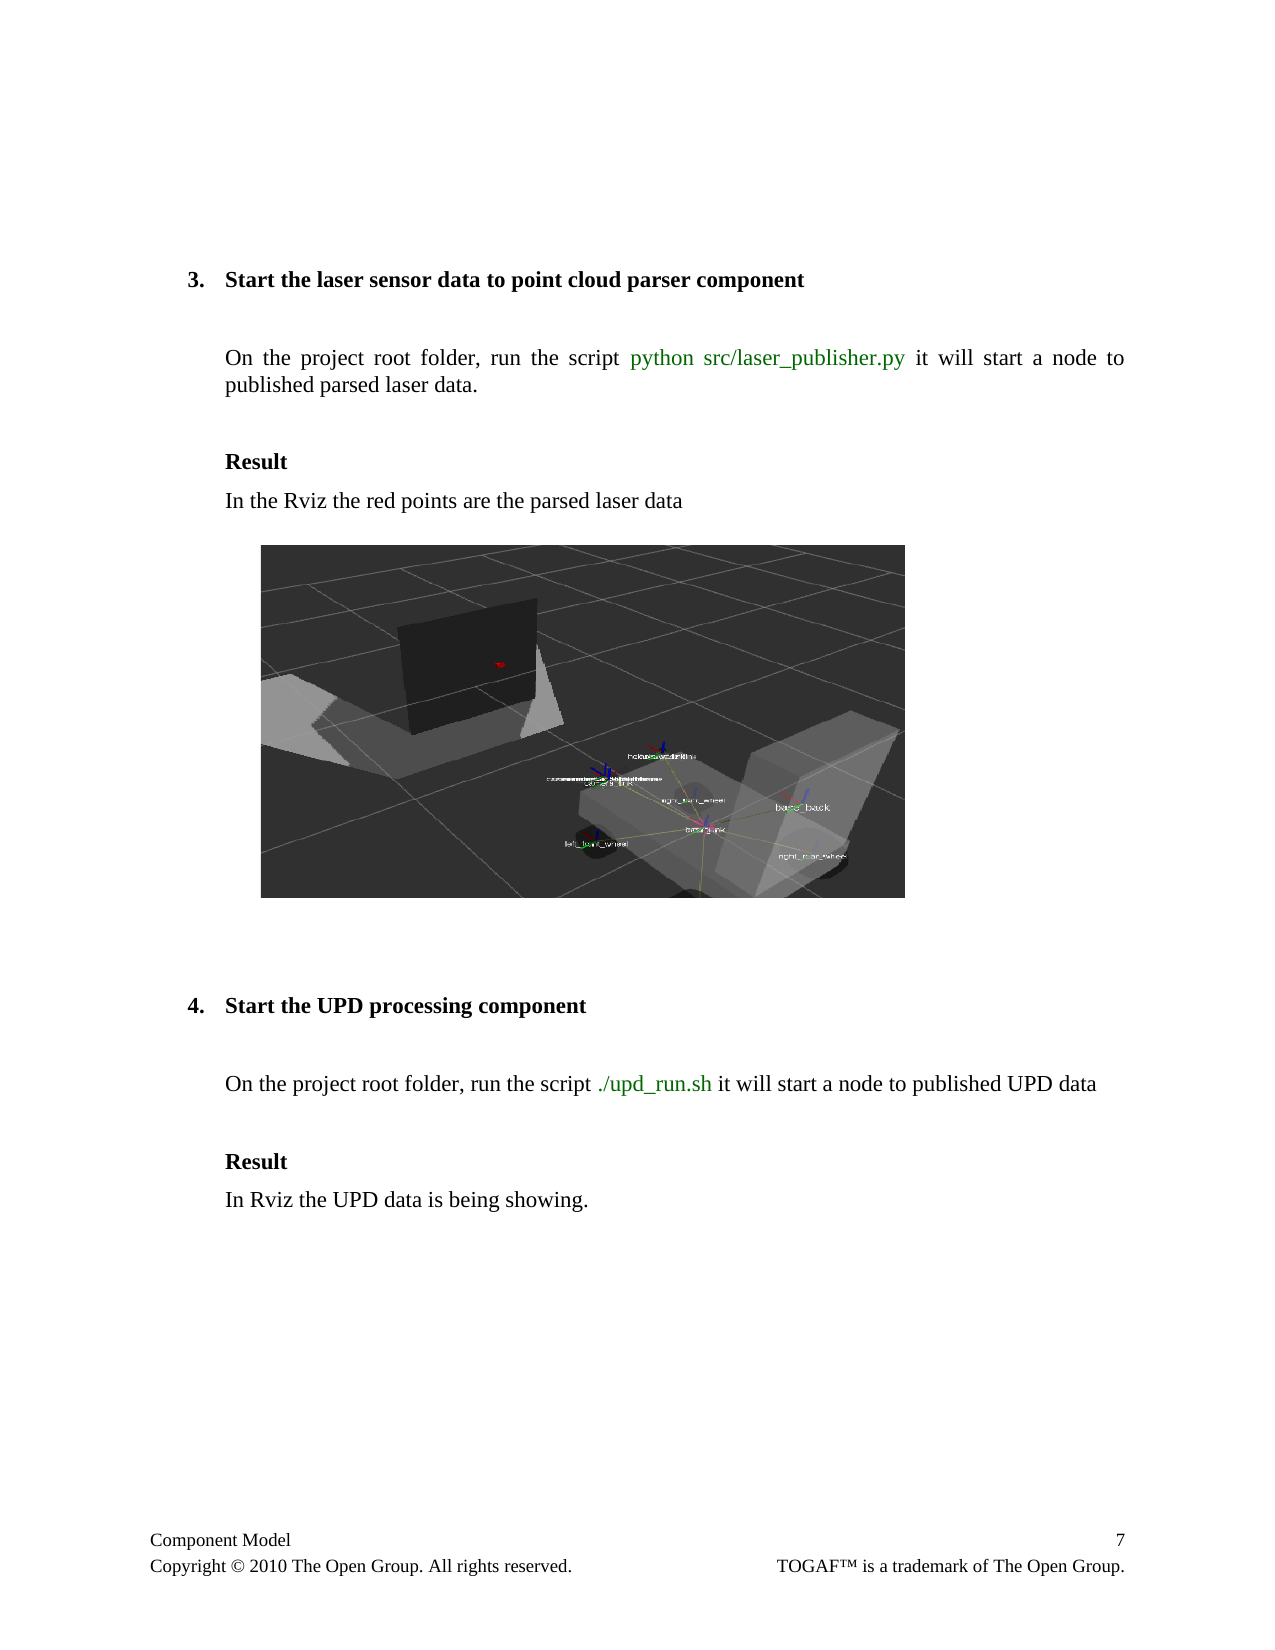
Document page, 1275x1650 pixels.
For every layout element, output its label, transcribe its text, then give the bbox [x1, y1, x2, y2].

list In the Rviz the red points are the parsed laser data [187, 487, 1125, 513]
list Result [187, 1148, 1125, 1174]
list On the project root folder, run the script ./upd_run.sh it will start a node to published UPD data [187, 1070, 1125, 1096]
list Result [187, 448, 1125, 475]
list Start the laser sensor data to point cloud parser component [187, 267, 1125, 293]
list Start the UPD processing component [187, 992, 1125, 1019]
list In Rviz the UPD data is being showing. [187, 1187, 1125, 1213]
list On the project root folder, run the script python src/laser_publisher.py it will start a node to published parsed laser data. [187, 344, 1125, 397]
picture [260, 545, 905, 898]
